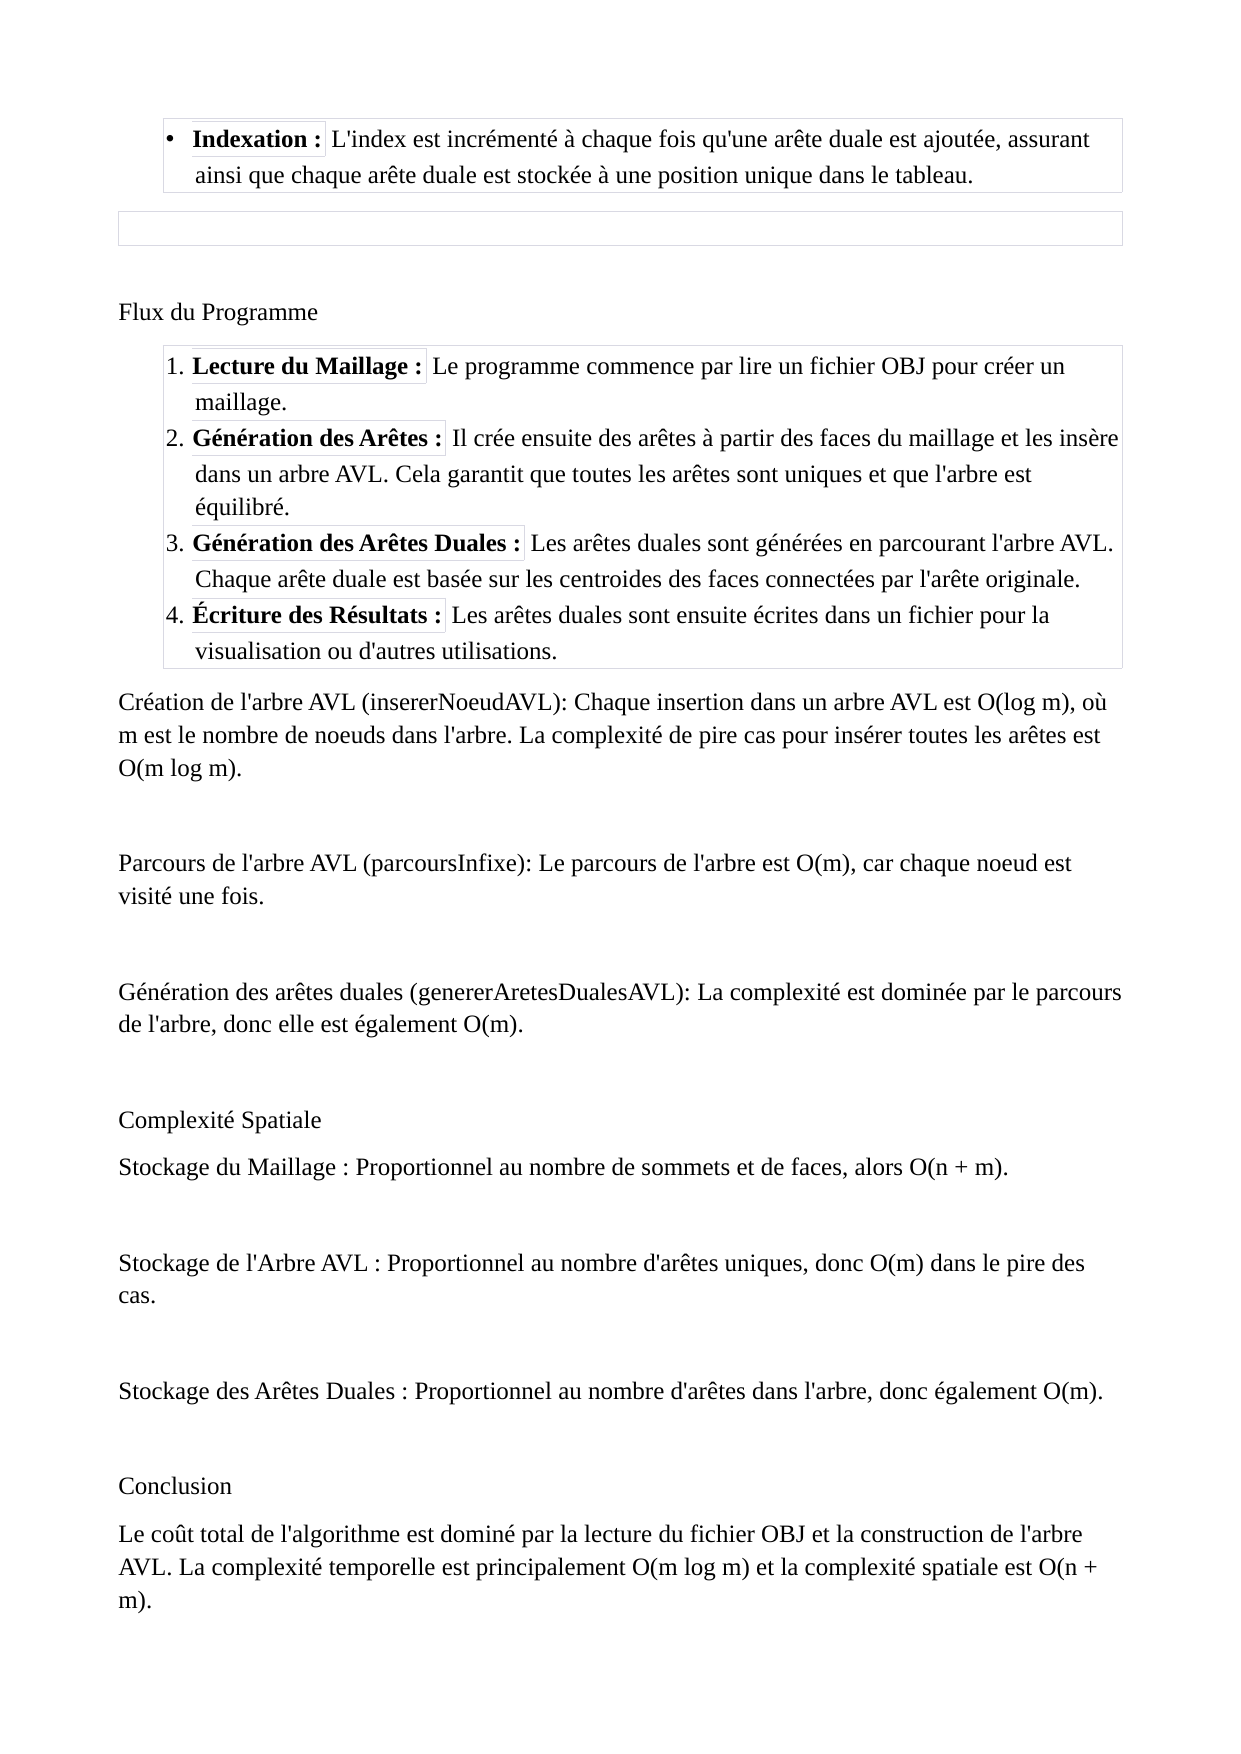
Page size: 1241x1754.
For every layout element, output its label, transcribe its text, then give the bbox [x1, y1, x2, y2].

text Stockage du Maillage : Proportionnel au nombre de sommets et de faces, alors O(n + m). [118, 1152, 1122, 1181]
list Indexation : L'index est incrémenté à chaque fois qu'une arête duale est ajoutée, assurant ainsi que chaque arête duale est stockée à une position unique dans le tableau. [164, 119, 1122, 192]
text Conclusion [118, 1471, 1122, 1500]
list Lecture du Maillage : Le programme commence par lire un fichier OBJ pour créer un maillage. [164, 346, 1122, 416]
text Complexité Spatiale [118, 1105, 1122, 1133]
text Le coût total de l'algorithme est dominé par la lecture du fichier OBJ et la construction de l'arbre AVL. La complexité temporelle est principalement O(m log m) et la complexité spatiale est O(n + m). [118, 1519, 1122, 1613]
text Stockage de l'Arbre AVL : Proportionnel au nombre d'arêtes uniques, donc O(m) dans le pire des cas. [118, 1248, 1122, 1309]
text Stockage des Arêtes Duales : Proportionnel au nombre d'arêtes dans l'arbre, donc également O(m). [118, 1376, 1122, 1404]
text Flux du Programme [118, 264, 1122, 326]
text Génération des arêtes duales (genererAretesDualesAVL): La complexité est dominée par le parcours de l'arbre, donc elle est également O(m). [118, 977, 1122, 1038]
list Génération des Arêtes Duales : Les arêtes duales sont générées en parcourant l'arbre AVL. Chaque arête duale est basée sur les centroides des faces connectées par l'arête originale. [164, 522, 1122, 593]
list Génération des Arêtes : Il crée ensuite des arêtes à partir des faces du maillage et les insère dans un arbre AVL. Cela garantit que toutes les arêtes sont uniques et que l'arbre est équilibré. [164, 417, 1122, 521]
text Parcours de l'arbre AVL (parcoursInfixe): Le parcours de l'arbre est O(m), car chaque noeud est visité une fois. [118, 848, 1122, 910]
text Création de l'arbre AVL (insererNoeudAVL): Chaque insertion dans un arbre AVL est O(log m), où m est le nombre de noeuds dans l'arbre. La complexité de pire cas pour insérer toutes les arêtes est O(m log m). [118, 687, 1122, 782]
list Écriture des Résultats : Les arêtes duales sont ensuite écrites dans un fichier pour la visualisation ou d'autres utilisations. [164, 594, 1122, 668]
